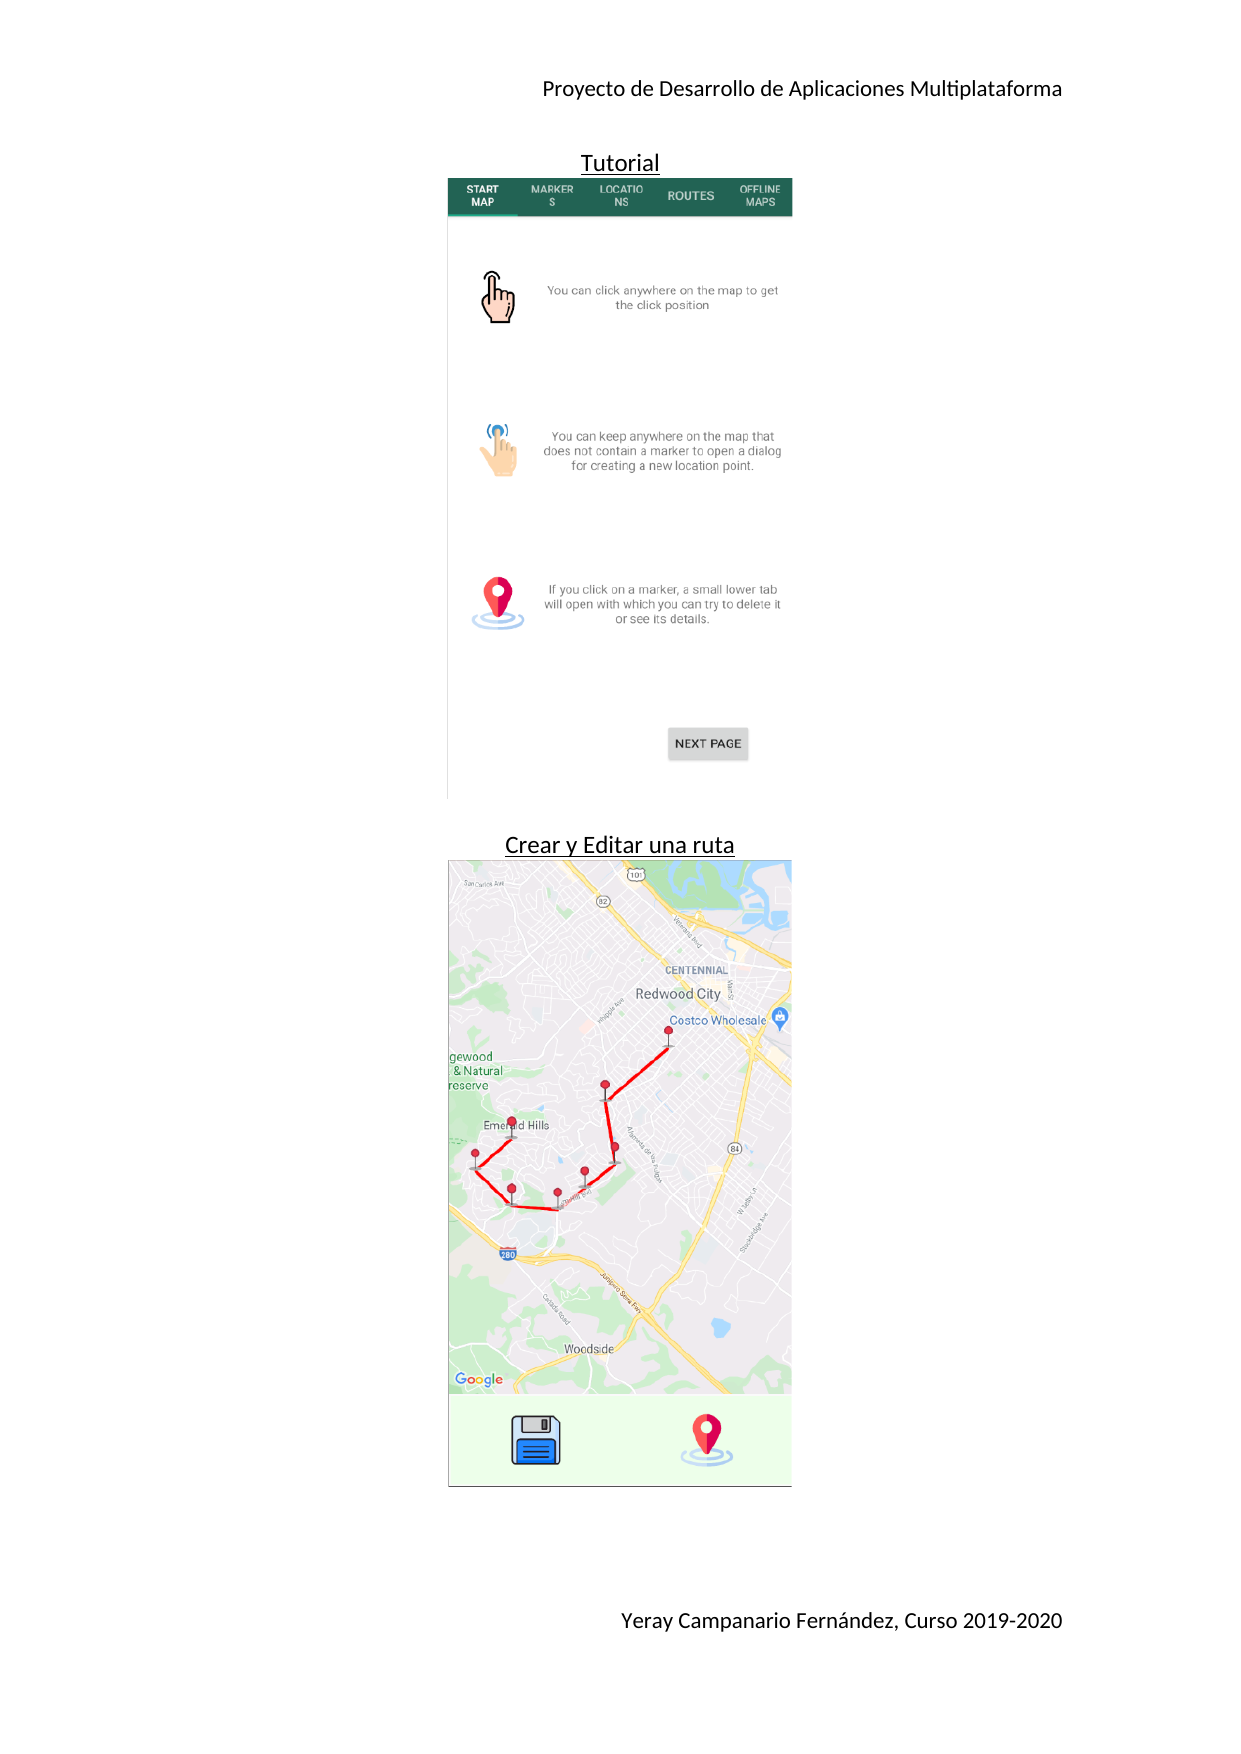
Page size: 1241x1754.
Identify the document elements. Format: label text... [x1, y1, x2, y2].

picture [447, 178, 793, 799]
picture [448, 860, 792, 1487]
text Tutorial [177, 148, 1063, 178]
text Crear y Editar una ruta [177, 829, 1063, 860]
